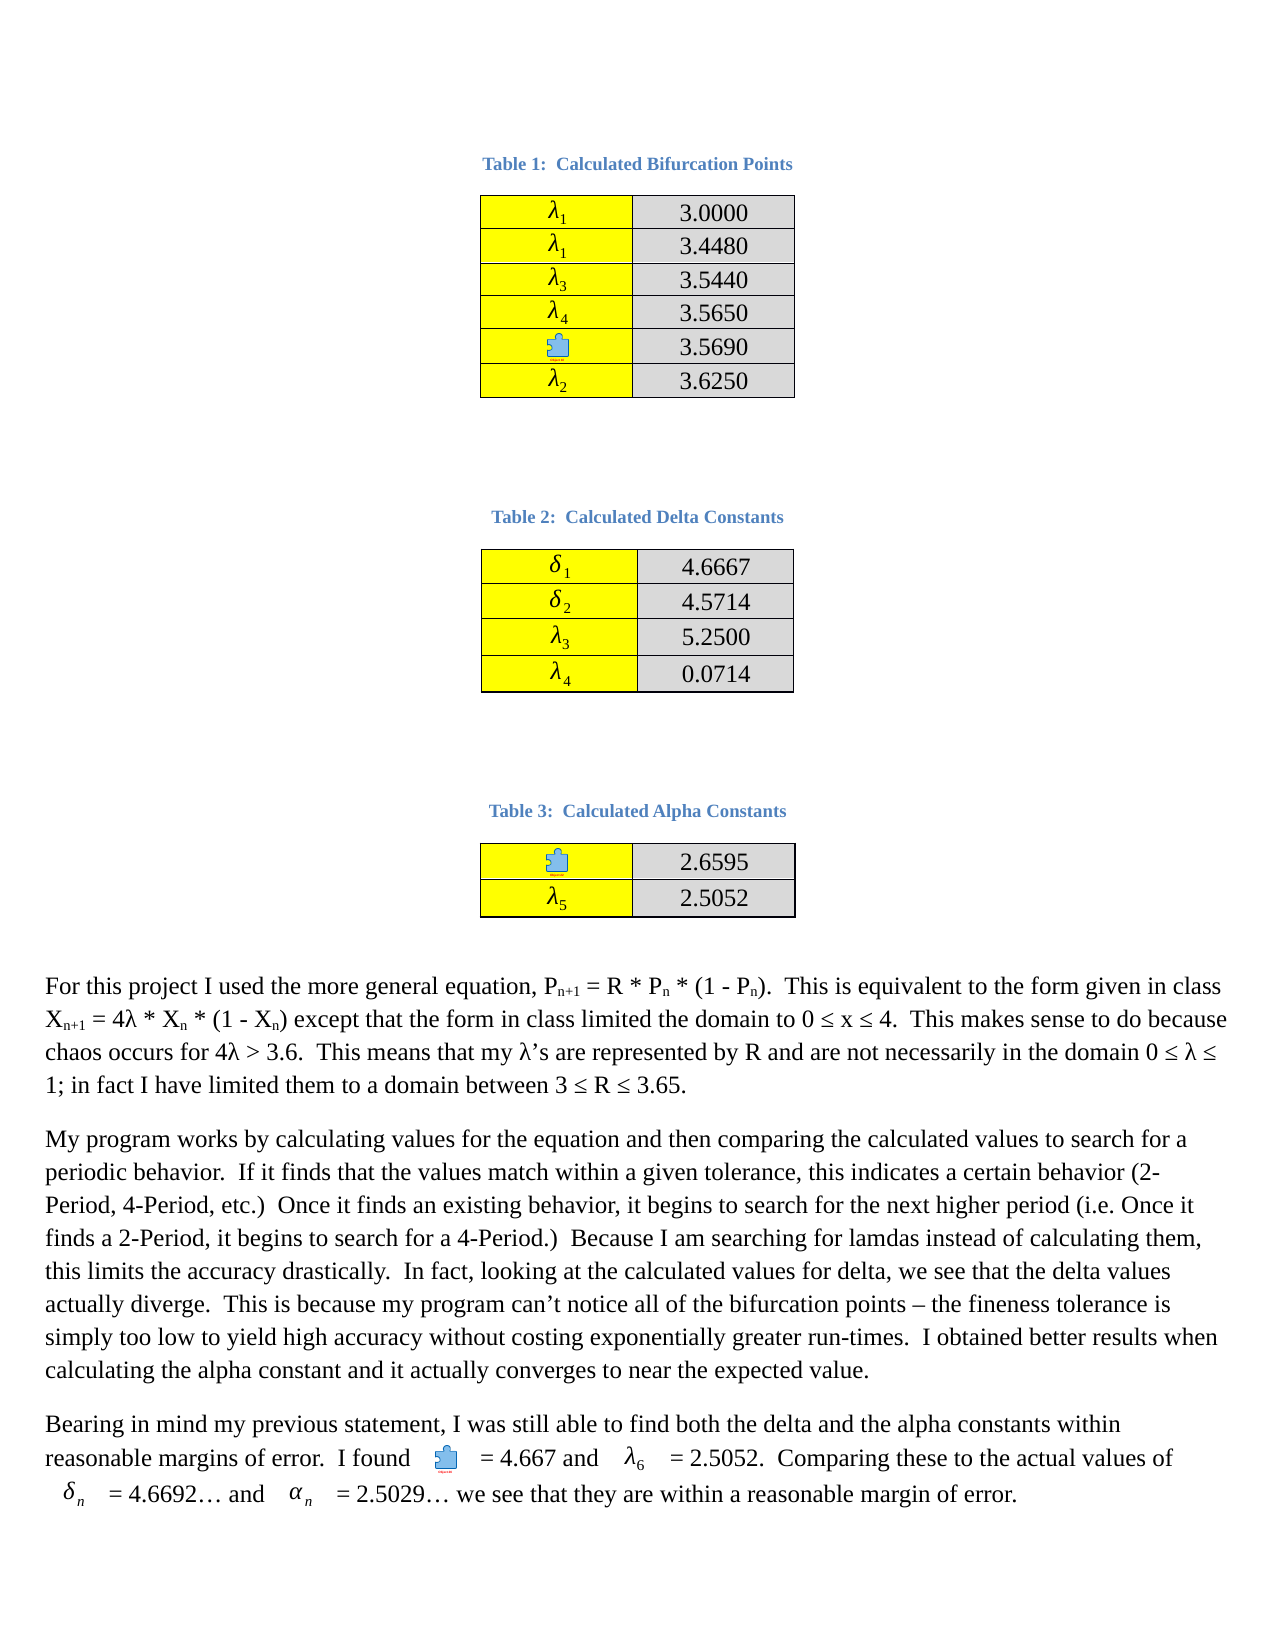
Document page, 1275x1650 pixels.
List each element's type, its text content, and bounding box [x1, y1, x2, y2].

table_cell [481, 364, 632, 397]
table_cell 2.5052 [633, 880, 794, 916]
table_cell 5.2500 [638, 619, 793, 655]
table_cell [481, 264, 632, 295]
table_cell 4.5714 [638, 584, 793, 618]
table_header 4.6667 [638, 550, 793, 583]
table_cell 0.0714 [638, 656, 793, 691]
text My program works by calculating values for the equation and then comparing the calculated values to search for a periodic behavior. If it finds that the values match within a given tolerance, this indicates a certain behavior (2-Period, 4-Period, etc.) Once it finds an existing behavior, it begins to search for the next higher period (i.e. Once it finds a 2-Period, it begins to search for a 4-Period.) Because I am searching for lamdas instead of calculating them, this limits the accuracy drastically. In fact, looking at the calculated values for delta, we see that the delta values actually diverge. This is because my program can’t notice all of the bifurcation points – the fineness tolerance is simply too low to yield high accuracy without costing exponentially greater run-times. I obtained better results when calculating the alpha constant and it actually converges to near the expected value. [45, 1124, 1230, 1384]
table_header [481, 844, 632, 878]
table_cell [482, 619, 637, 655]
table_cell 3.6250 [633, 364, 794, 397]
text Table 3: Calculated Alpha Constants [45, 800, 1230, 822]
text Table 1: Calculated Bifurcation Points [45, 153, 1230, 174]
table_cell 3.5440 [633, 264, 794, 295]
text For this project I used the more general equation, Pn+1 = R * Pn * (1 - Pn). This is equivalent to the form given in class Xn+1 = 4λ * Xn * (1 - Xn) except that the form in class limited the domain to 0 ≤ x ≤ 4. This makes sense to do because chaos occurs for 4λ > 3.6. This means that my λ’s are represented by R and are not necessarily in the domain 0 ≤ λ ≤ 1; in fact I have limited them to a domain between 3 ≤ R ≤ 3.65. [45, 971, 1230, 1099]
table_cell 3.4480 [633, 229, 794, 262]
table_cell [481, 296, 632, 328]
table_cell [482, 584, 637, 618]
table_header [482, 550, 637, 583]
table_cell [481, 329, 632, 363]
table_header [481, 196, 632, 228]
table_cell [482, 656, 637, 691]
table_cell 3.5650 [633, 296, 794, 328]
table_header 3.0000 [633, 196, 794, 228]
text Table 2: Calculated Delta Constants [45, 506, 1230, 528]
table_cell [481, 880, 632, 916]
text Bearing in mind my previous statement, I was still able to find both the delta and the alpha constants within reasonable margins of error. I found = 4.667 and = 2.5052. Comparing these to the actual values of = 4.6692… and = 2.5029… we see that they are within a reasonable margin of error. [45, 1409, 1230, 1509]
table_cell [481, 229, 632, 262]
table_header 2.6595 [633, 844, 794, 878]
table_cell 3.5690 [633, 329, 794, 363]
